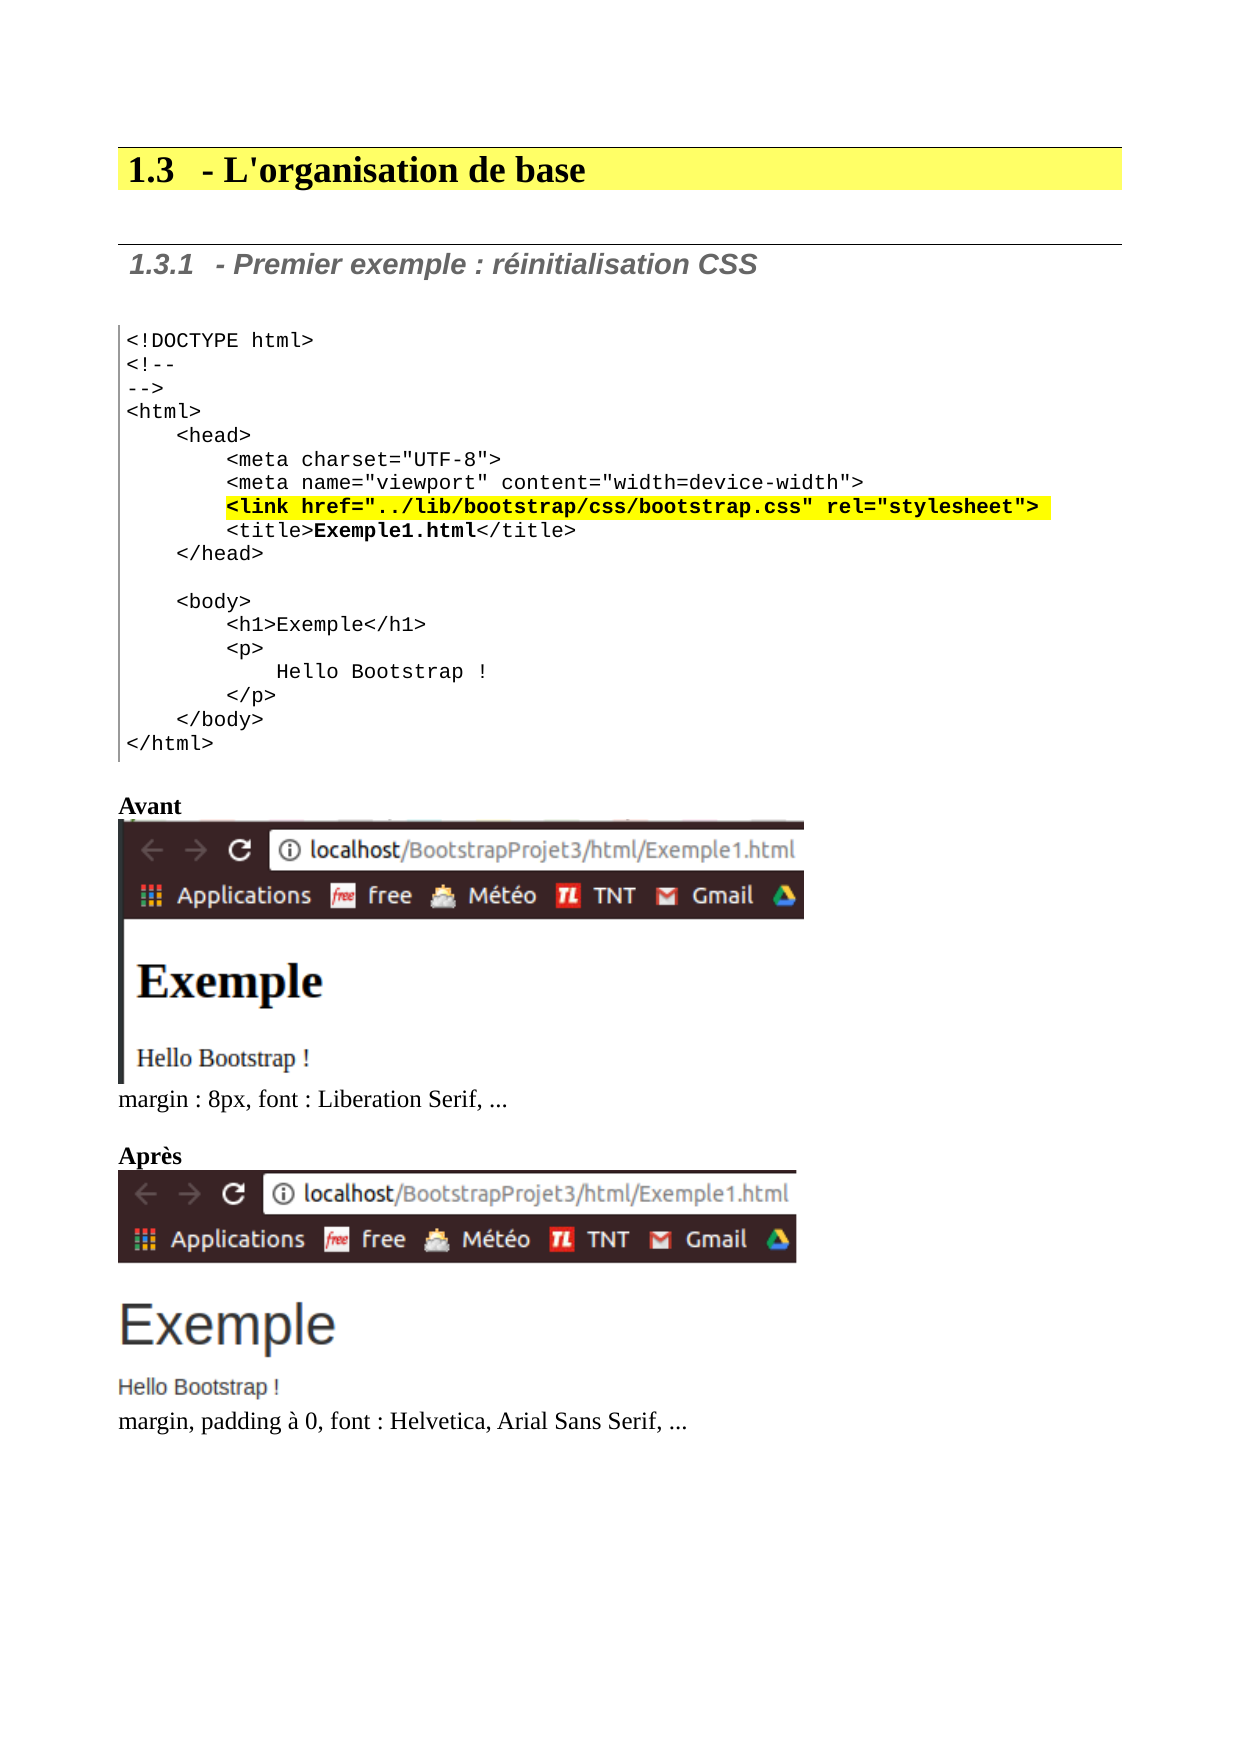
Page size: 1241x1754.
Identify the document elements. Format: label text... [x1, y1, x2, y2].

text --> [120, 378, 1122, 401]
text Hello Bootstrap ! [120, 662, 1122, 685]
text <head> [120, 425, 1122, 449]
text <title>Exemple1.html</title> [120, 520, 1122, 543]
text <link href="../lib/bootstrap/css/bootstrap.css" rel="stylesheet"> [120, 496, 1122, 520]
text <meta charset="UTF-8"> [120, 449, 1122, 472]
text <meta name="viewport" content="width=device-width"> [120, 472, 1122, 496]
picture [118, 1170, 797, 1406]
text </body> [120, 709, 1122, 732]
subtitle - L'organisation de base [118, 148, 1122, 190]
text <!-- [120, 354, 1122, 378]
text <body> [120, 591, 1122, 614]
text Avant [118, 791, 1122, 819]
text <h1>Exemple</h1> [120, 614, 1122, 638]
text </p> [120, 685, 1122, 709]
subtitle - Premier exemple : réinitialisation CSS [118, 245, 1122, 283]
text <p> [120, 638, 1122, 662]
text </html> [120, 732, 1122, 762]
text Après [118, 1141, 1122, 1170]
text </head> [120, 543, 1122, 567]
text margin : 8px, font : Liberation Serif, ... [118, 1084, 1122, 1112]
picture [118, 819, 804, 1084]
text margin, padding à 0, font : Helvetica, Arial Sans Serif, ... [118, 1406, 1122, 1434]
text <!DOCTYPE html> [118, 324, 1122, 354]
text <html> [120, 401, 1122, 425]
